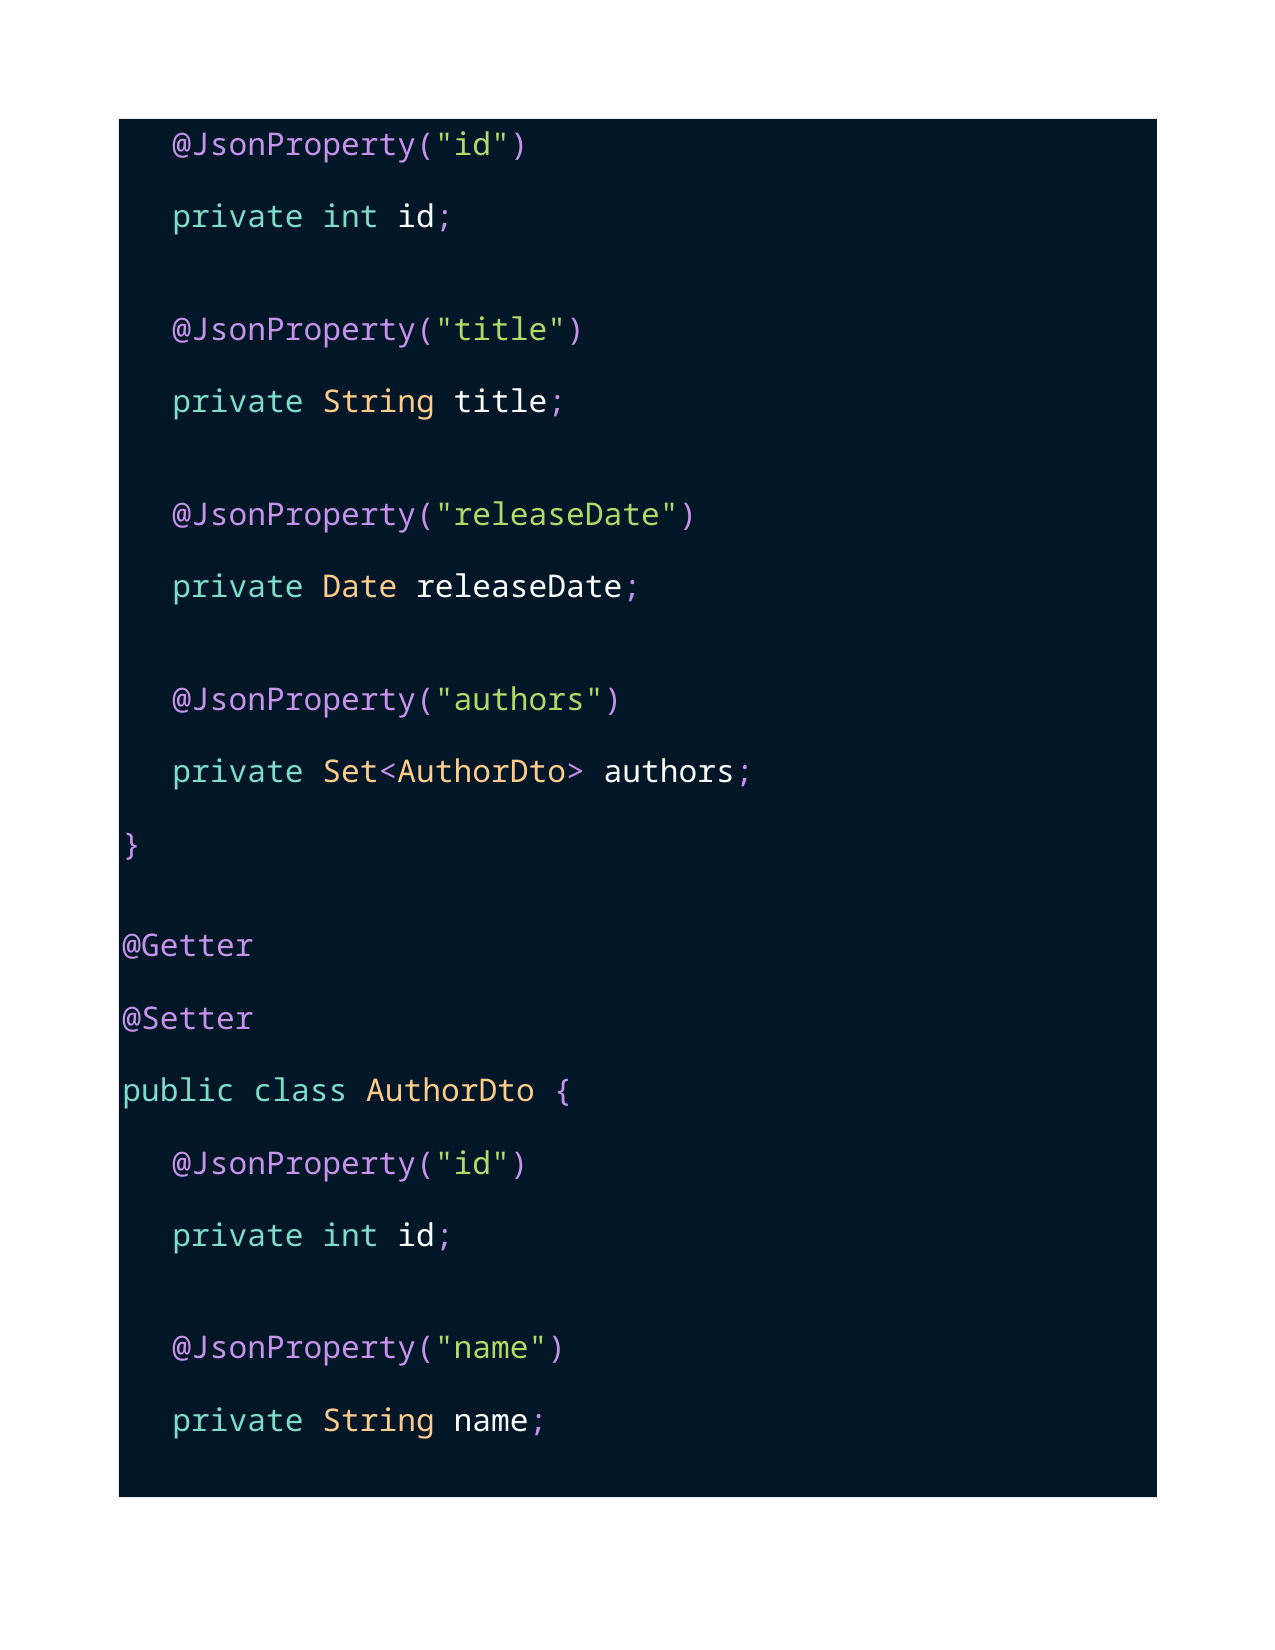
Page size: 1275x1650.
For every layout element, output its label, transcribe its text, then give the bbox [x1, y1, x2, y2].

text @JsonProperty("id") [119, 1137, 1157, 1183]
text @Getter [119, 919, 1157, 966]
text @Setter [119, 992, 1157, 1038]
text private String title; [119, 375, 1157, 422]
text @JsonProperty("id") [119, 119, 1157, 165]
text private Set<AuthorDto> authors; [119, 745, 1157, 792]
text } [119, 818, 1157, 864]
text private int id; [119, 1209, 1157, 1256]
text @JsonProperty("title") [119, 303, 1157, 349]
text @JsonProperty("releaseDate") [119, 488, 1157, 534]
text private Date releaseDate; [119, 560, 1157, 607]
text private int id; [119, 191, 1157, 237]
text @JsonProperty("authors") [119, 673, 1157, 719]
text @JsonProperty("name") [119, 1322, 1157, 1368]
text public class AuthorDto { [119, 1064, 1157, 1111]
text private String name; [119, 1394, 1157, 1441]
